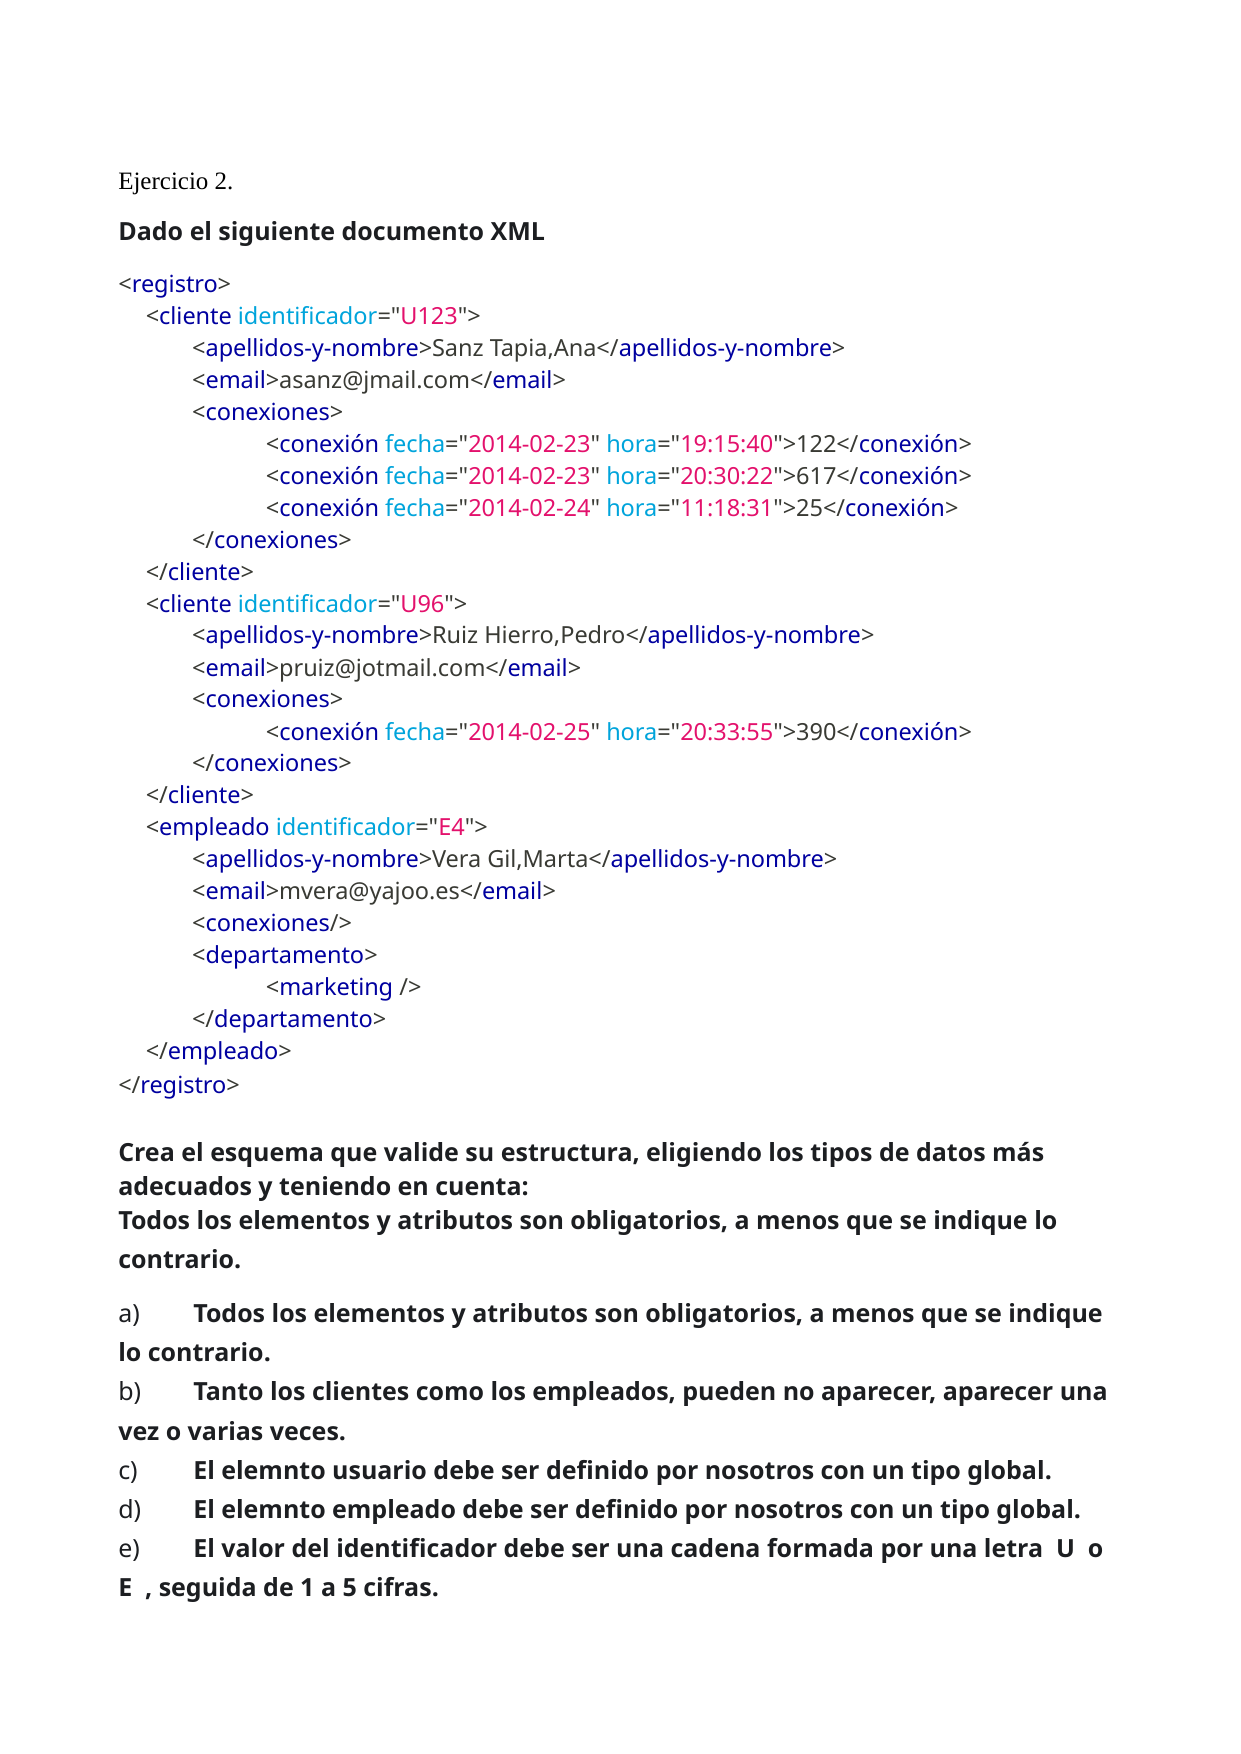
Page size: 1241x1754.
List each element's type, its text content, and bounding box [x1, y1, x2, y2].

text Crea el esquema que valide su estructura, eligiendo los tipos de datos más adecuados y teniendo en cuenta: [118, 1135, 1122, 1203]
text Ejercicio 2. [118, 166, 1122, 194]
text <registro> <cliente identificador="U123"> <apellidos-y-nombre>Sanz Tapia,Ana</apellidos-y-nombre> <email>asanz@jmail.com</email> <conexiones> <conexión fecha="2014-02-23" hora="19:15:40">122</conexión> <conexión fecha="2014-02-23" hora="20:30:22">617</conexión> <conexión fecha="2014-02-24" hora="11:18:31">25</conexión> </conexiones> </cliente> <cliente identificador="U96"> <apellidos-y-nombre>Ruiz Hierro,Pedro</apellidos-y-nombre> <email>pruiz@jotmail.com</email> <conexiones> <conexión fecha="2014-02-25" hora="20:33:55">390</conexión> </conexiones> </cliente> <empleado identificador="E4"> <apellidos-y-nombre>Vera Gil,Marta</apellidos-y-nombre> <email>mvera@yajoo.es</email> <conexiones/> <departamento> <marketing /> </departamento> </empleado> </registro> [118, 267, 1122, 1101]
list El elemnto empleado debe ser definido por nosotros con un tipo global. [118, 1492, 1122, 1526]
list El valor del identificador debe ser una cadena formada por una letra U o E , seguida de 1 a 5 cifras. [118, 1531, 1122, 1604]
list Tanto los clientes como los empleados, pueden no aparecer, aparecer una vez o varias veces. [118, 1374, 1122, 1447]
list Todos los elementos y atributos son obligatorios, a menos que se indique lo contrario. [118, 1296, 1122, 1369]
list El elemnto usuario debe ser definido por nosotros con un tipo global. [118, 1452, 1122, 1486]
text Todos los elementos y atributos son obligatorios, a menos que se indique lo contrario. [118, 1203, 1122, 1276]
text Dado el siguiente documento XML [118, 213, 1122, 247]
